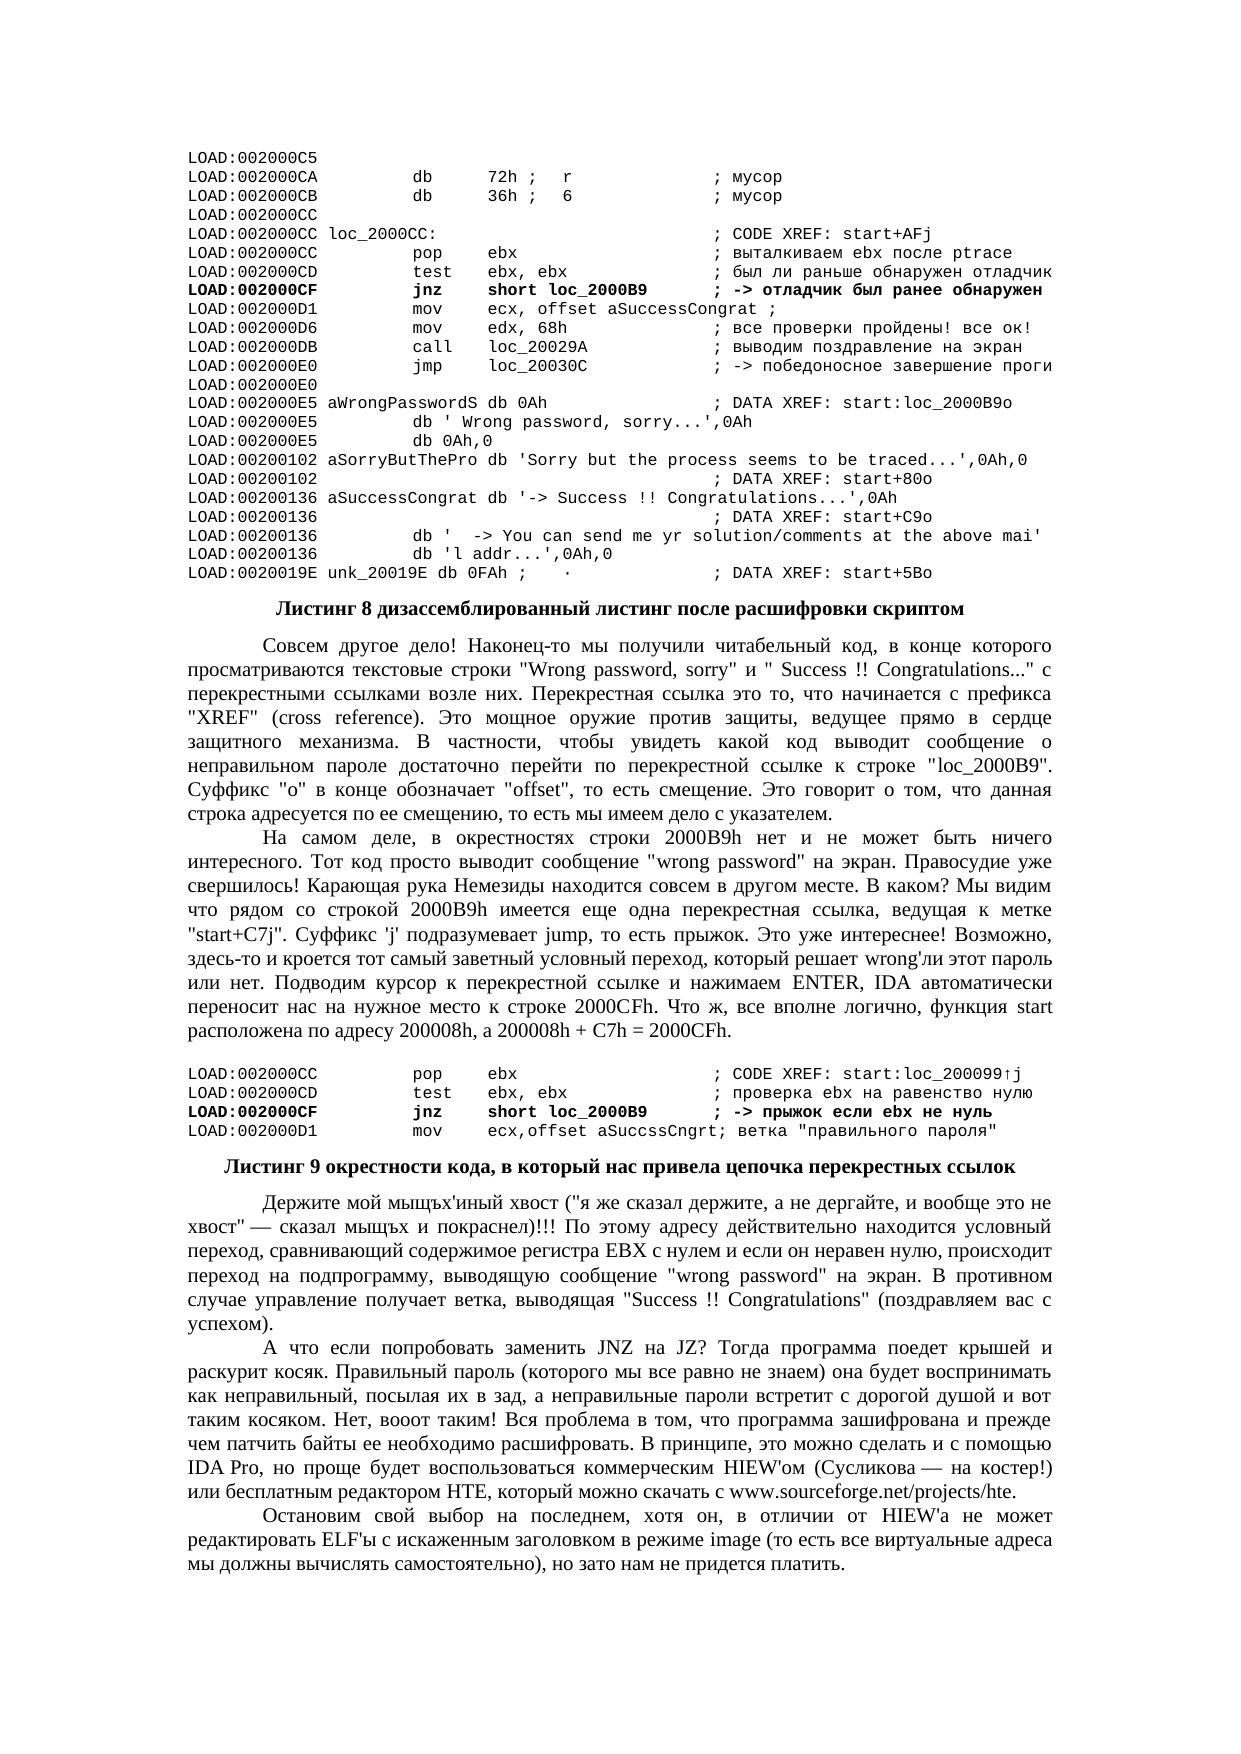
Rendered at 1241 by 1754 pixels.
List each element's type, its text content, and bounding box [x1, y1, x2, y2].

text Остановим свой выбор на последнем, хотя он, в отличии от HIEW'а не может редактировать ELF'ы с искаженным заголовком в режиме image (то есть все виртуальные адреса мы должны вычислять самостоятельно), но зато нам не придется платить. [187, 1503, 1053, 1575]
text LOAD:002000E5 db ' Wrong password, sorry...',0Ah [187, 414, 1053, 433]
text LOAD:002000CF jnz short loc_2000B9 ; -> прыжок если ebx не нуль [187, 1103, 1053, 1122]
text LOAD:002000C5 [187, 150, 1053, 169]
text Совсем другое дело! Наконец-то мы получили читабельный код, в конце которого просматриваются текстовые строки "Wrong password, sorry" и " Success !! Congratulations..." с перекрестными ссылками возле них. Перекрестная ссылка это то, что начинается с префикса "XREF" (cross reference). Это мощное оружие против защиты, ведущее прямо в сердце защитного механизма. В частности, чтобы увидеть какой код выводит сообщение о неправильном пароле достаточно перейти по перекрестной ссылке к строке "loc_2000B9". Суффикс "o" в конце обозначает "offset", то есть смещение. Это говорит о том, что данная строка адресуется по ее смещению, то есть мы имеем дело с указателем. [187, 633, 1053, 825]
text Держите мой мыщъх'иный хвост ("я же сказал держите, а не дергайте, и вообще это не хвост" — сказал мыщъх и покраснел)!!! По этому адресу действительно находится условный переход, сравнивающий содержимое регистра EBX с нулем и если он неравен нулю, происходит переход на подпрограмму, выводящую сообщение "wrong password" на экран. В противном случае управление получает ветка, выводящая "Success !! Congratulations" (поздравляем вас с успехом). [187, 1190, 1053, 1335]
text LOAD:00200102 ; DATA XREF: start+80o [187, 471, 1053, 489]
text LOAD:00200136 db 'l addr...',0Ah,0 [187, 546, 1053, 565]
text LOAD:002000D6 mov edx, 68h ; все проверки пройдены! все ок! [187, 320, 1053, 338]
text LOAD:002000E5 db 0Ah,0 [187, 433, 1053, 452]
text Листинг 8 дизассемблированный листинг после расшифровки скриптом [187, 596, 1053, 620]
text LOAD:00200136 db ' -> You can send me yr solution/comments at the above mai' [187, 527, 1053, 546]
text На самом деле, в окрестностях строки 2000B9h нет и не может быть ничего интересного. Тот код просто выводит сообщение "wrong password" на экран. Правосудие уже свершилось! Карающая рука Немезиды находится совсем в другом месте. В каком? Мы видим что рядом со строкой 2000B9h имеется еще одна перекрестная ссылка, ведущая к метке "start+C7j". Суффикс 'j' подразумевает jump, то есть прыжок. Это уже интереснее! Возможно, здесь-то и кроется тот самый заветный условный переход, который решает wrong'ли этот пароль или нет. Подводим курсор к перекрестной ссылке и нажимаем ENTER, IDA автоматически переносит нас на нужное место к строке 2000СFh. Что ж, все вполне логично, функция start расположена по адресу 200008h, а 200008h + C7h = 2000СFh. [187, 825, 1053, 1042]
text LOAD:002000CF jnz short loc_2000B9 ; -> отладчик был ранее обнаружен [187, 282, 1053, 301]
text LOAD:00200136 ; DATA XREF: start+C9o [187, 508, 1053, 527]
text LOAD:002000CC pop ebx ; CODE XREF: start:loc_200099↑j [187, 1066, 1053, 1085]
text LOAD:00200102 aSorryButThePro db 'Sorry but the process seems to be traced...',0Ah,0 [187, 452, 1053, 471]
text LOAD:002000E5 aWrongPasswordS db 0Ah ; DATA XREF: start:loc_2000B9o [187, 395, 1053, 414]
text LOAD:002000CD test ebx, ebx ; был ли раньше обнаружен отладчик [187, 263, 1053, 282]
text LOAD:002000E0 jmp loc_20030C ; -> победоносное завершение проги [187, 357, 1053, 376]
text LOAD:002000D1 mov ecx,offset aSuccssCngrt; ветка "правильного пароля" [187, 1122, 1053, 1141]
text LOAD:002000DB call loc_20029A ; выводим поздравление на экран [187, 338, 1053, 357]
text LOAD:002000D1 mov ecx, offset aSuccessCongrat ; [187, 301, 1053, 320]
text Листинг 9 окрестности кода, в который нас привела цепочка перекрестных ссылок [187, 1154, 1053, 1178]
text А что если попробовать заменить JNZ на JZ? Тогда программа поедет крышей и раскурит косяк. Правильный пароль (которого мы все равно не знаем) она будет воспринимать как неправильный, посылая их в зад, а неправильные пароли встретит с дорогой душой и вот таким косяком. Нет, вооот таким! Вся проблема в том, что программа зашифрована и прежде чем патчить байты ее необходимо расшифровать. В принципе, это можно сделать и с помощью IDA Pro, но проще будет воспользоваться коммерческим HIEW'ом (Сусликова — на костер!) или бесплатным редактором HTE, который можно скачать с www.sourceforge.net/projects/hte. [187, 1335, 1053, 1503]
text LOAD:002000CC pop ebx ; выталкиваем ebx после ptrace [187, 244, 1053, 263]
text LOAD:00200136 aSuccessCongrat db '-> Success !! Congratulations...',0Ah [187, 489, 1053, 508]
text LOAD:002000E0 [187, 376, 1053, 395]
text LOAD:002000CA db 72h ; r ; мусор [187, 169, 1053, 188]
text LOAD:002000CC [187, 207, 1053, 225]
text LOAD:002000CD test ebx, ebx ; проверка ebx на равенство нулю [187, 1085, 1053, 1103]
text LOAD:002000CB db 36h ; 6 ; мусор [187, 188, 1053, 207]
text LOAD:002000CC loc_2000CC: ; CODE XREF: start+AFj [187, 225, 1053, 244]
text LOAD:0020019E unk_20019E db 0FAh ; · ; DATA XREF: start+5Bo [187, 565, 1053, 584]
